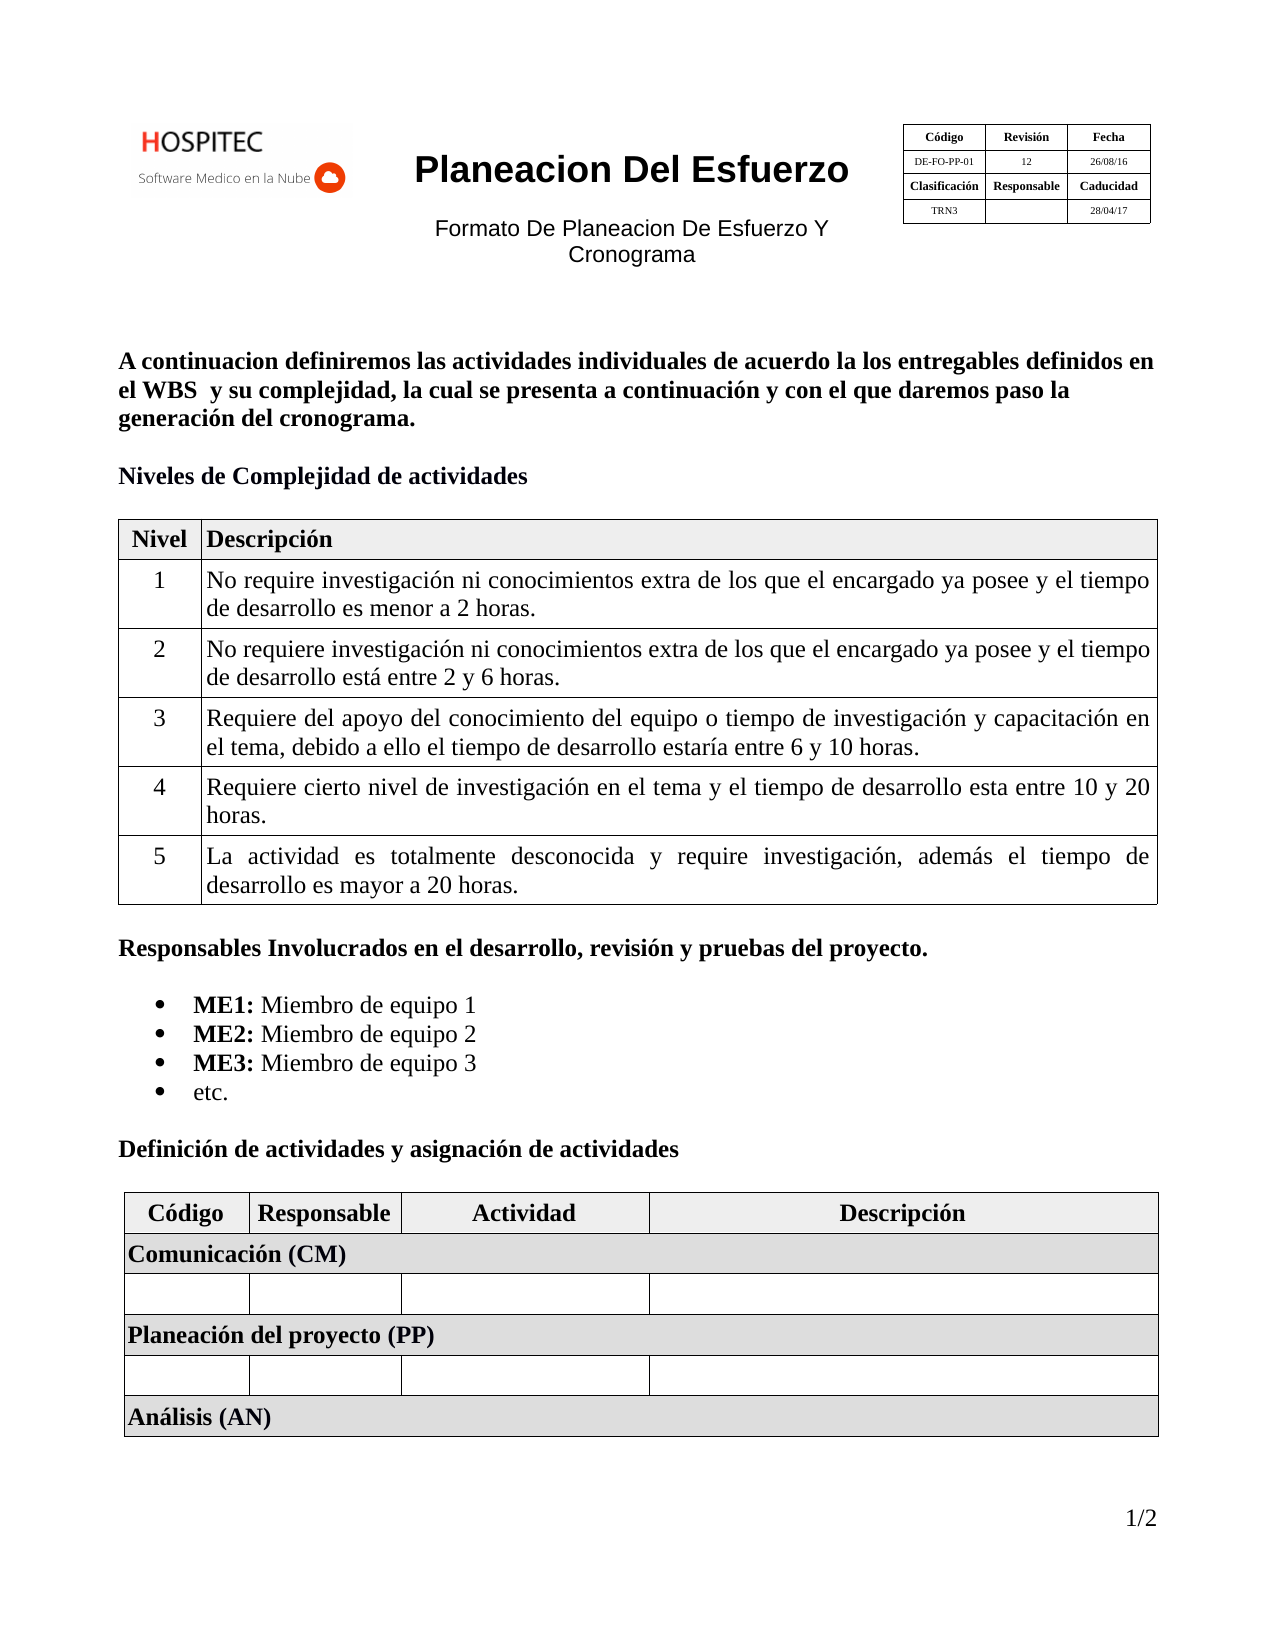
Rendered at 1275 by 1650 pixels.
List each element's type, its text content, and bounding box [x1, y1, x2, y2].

table_header Código [125, 1193, 249, 1232]
picture [131, 123, 353, 198]
table_cell No requiere investigación ni conocimientos extra de los que el encargado ya posee y el tiempo de desarrollo está entre 2 y 6 horas. [202, 629, 1157, 697]
table_header Actividad [402, 1193, 649, 1232]
table_cell [125, 1356, 249, 1395]
text Responsables Involucrados en el desarrollo, revisión y pruebas del proyecto. [118, 933, 1157, 962]
list ME1: Miembro de equipo 1 [156, 991, 1157, 1019]
list ME3: Miembro de equipo 3 [156, 1048, 1157, 1077]
table_header Descripción [202, 520, 1157, 559]
text Definición de actividades y asignación de actividades [118, 1134, 1157, 1163]
table_cell 5 [119, 836, 201, 904]
table_cell La actividad es totalmente desconocida y require investigación, además el tiempo de desarrollo es mayor a 20 horas. [202, 836, 1157, 904]
table_cell 4 [119, 767, 201, 835]
table_cell [250, 1356, 401, 1395]
table_cell Comunicación (CM) [125, 1234, 1158, 1273]
table_cell [650, 1356, 1158, 1395]
text Niveles de Complejidad de actividades [118, 461, 1157, 490]
text A continuacion definiremos las actividades individuales de acuerdo la los entregables definidos en el WBS y su complejidad, la cual se presenta a continuación y con el que daremos paso la generación del cronograma. [118, 346, 1157, 432]
table_cell [125, 1274, 249, 1314]
table_header Descripción [650, 1193, 1158, 1232]
table_cell [650, 1274, 1158, 1314]
table_cell 1 [119, 560, 201, 628]
table_cell Planeación del proyecto (PP) [125, 1315, 1158, 1355]
list etc. [156, 1077, 1157, 1106]
table_cell [402, 1274, 649, 1314]
table_cell No require investigación ni conocimientos extra de los que el encargado ya posee y el tiempo de desarrollo es menor a 2 horas. [202, 560, 1157, 628]
table_header Nivel [119, 520, 201, 559]
table_cell Requiere cierto nivel de investigación en el tema y el tiempo de desarrollo esta entre 10 y 20 horas. [202, 767, 1157, 835]
table_cell 2 [119, 629, 201, 697]
table_cell [250, 1274, 401, 1314]
list ME2: Miembro de equipo 2 [156, 1019, 1157, 1048]
table_cell 3 [119, 698, 201, 766]
table_cell Análisis (AN) [125, 1396, 1158, 1436]
table_header Responsable [250, 1193, 401, 1232]
table_cell [402, 1356, 649, 1395]
table_cell Requiere del apoyo del conocimiento del equipo o tiempo de investigación y capacitación en el tema, debido a ello el tiempo de desarrollo estaría entre 6 y 10 horas. [202, 698, 1157, 766]
